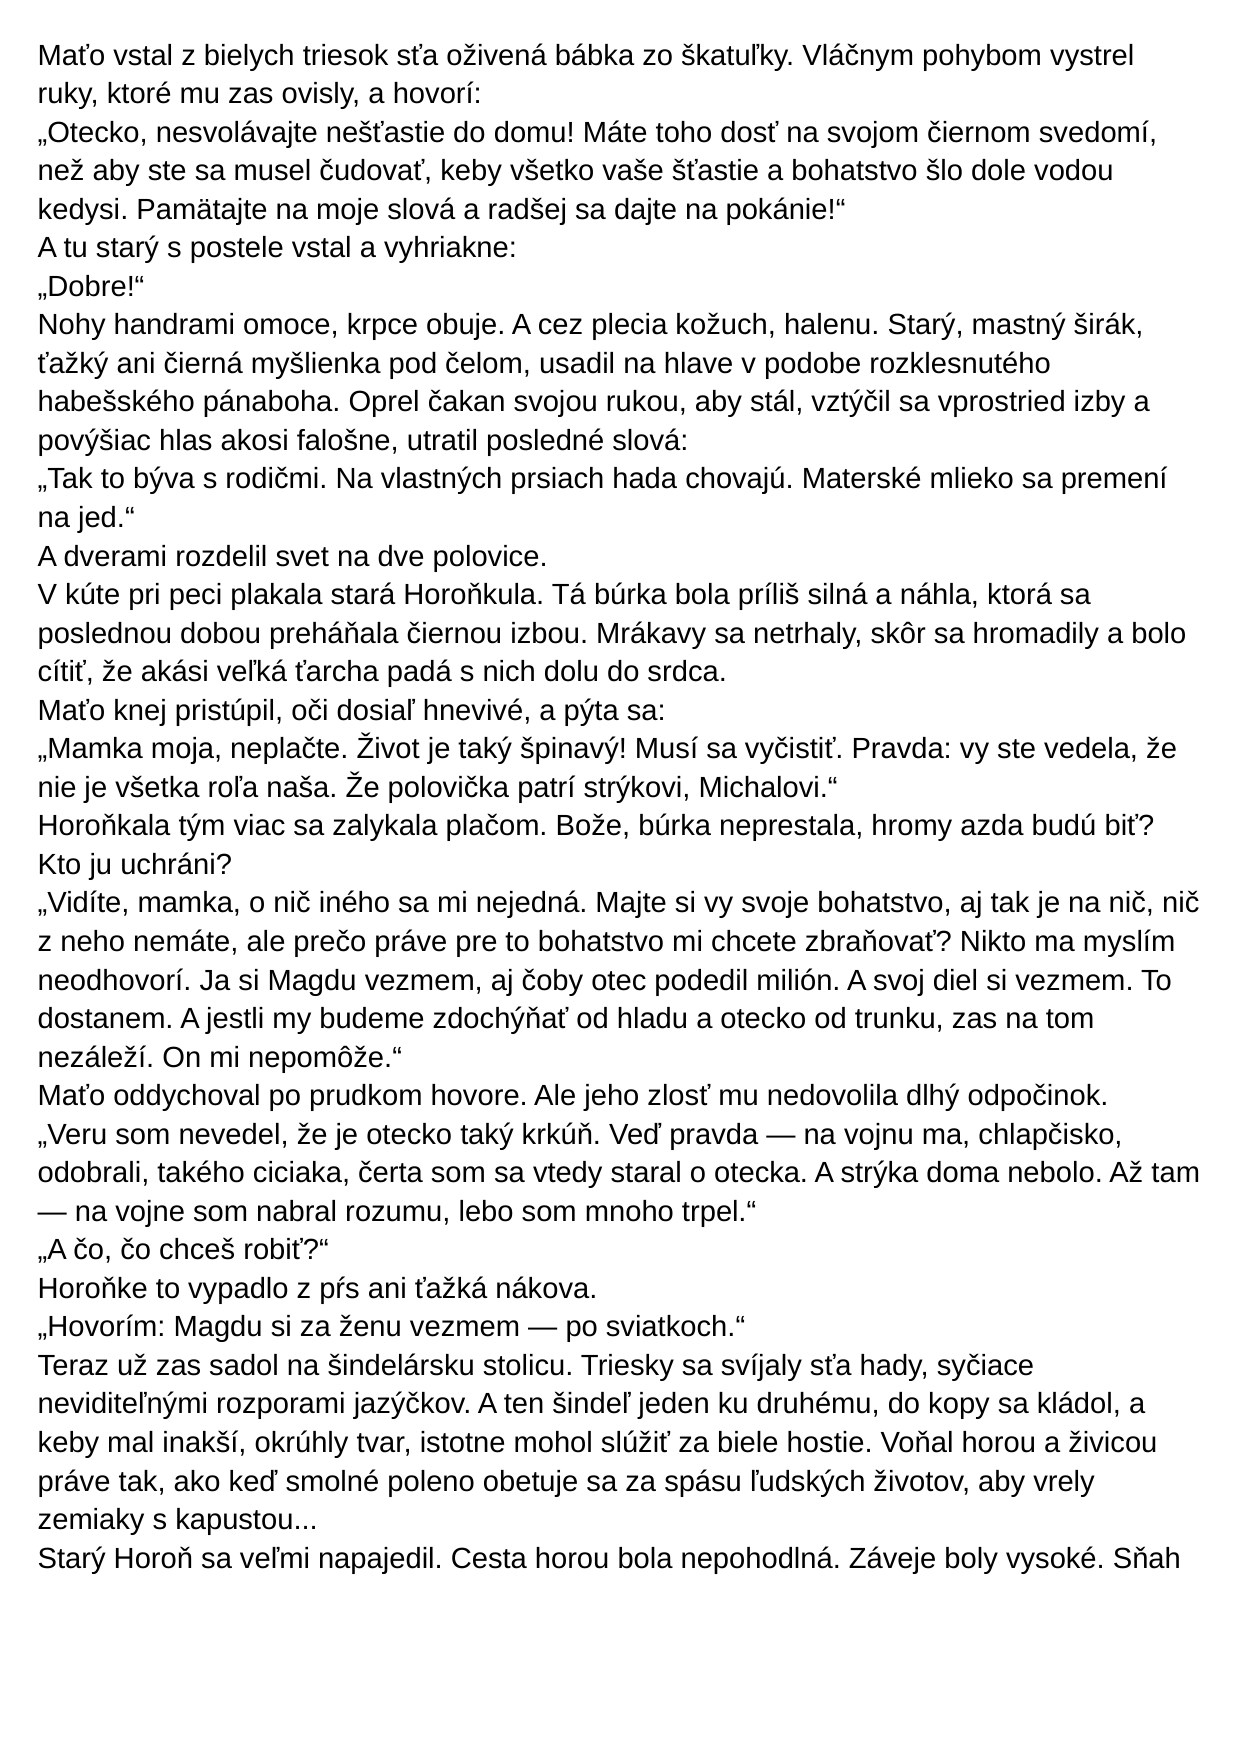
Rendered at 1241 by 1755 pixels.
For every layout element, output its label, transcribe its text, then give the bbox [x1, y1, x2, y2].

text „Tak to býva s rodičmi. Na vlastných prsiach hada chovajú. Materské mlieko sa premení na jed.“ [37, 461, 1203, 533]
text „Mamka moja, neplačte. Život je taký špinavý! Musí sa vyčistiť. Pravda: vy ste vedela, že nie je všetka roľa naša. Že polovička patrí strýkovi, Michalovi.“ [37, 731, 1203, 803]
text Horoňke to vypadlo z pŕs ani ťažká nákova. [37, 1271, 1203, 1304]
text „Veru som nevedel, že je otecko taký krkúň. Veď pravda — na vojnu ma, chlapčisko, odobrali, takého ciciaka, čerta som sa vtedy staral o otecka. A strýka doma nebolo. Až tam — na vojne som nabral rozumu, lebo som mnoho trpel.“ [37, 1117, 1203, 1227]
text Horoňkala tým viac sa zalykala plačom. Bože, búrka neprestala, hromy azda budú biť? Kto ju uchráni? [37, 808, 1203, 880]
text Starý Horoň sa veľmi napajedil. Cesta horou bola nepohodlná. Záveje boly vysoké. Sňah [37, 1541, 1203, 1574]
text „A čo, čo chceš robiť?“ [37, 1232, 1203, 1266]
text Maťo oddychoval po prudkom hovore. Ale jeho zlosť mu nedovolila dlhý odpočinok. [37, 1078, 1203, 1112]
text A tu starý s postele vstal a vyhriakne: [37, 230, 1203, 264]
text A dverami rozdelil svet na dve polovice. [37, 538, 1203, 572]
text „Otecko, nesvolávajte nešťastie do domu! Máte toho dosť na svojom čiernom svedomí, než aby ste sa musel čudovať, keby všetko vaše šťastie a bohatstvo šlo dole vodou kedysi. Pamätajte na moje slová a radšej sa dajte na pokánie!“ [37, 114, 1203, 225]
text Teraz už zas sadol na šindelársku stolicu. Triesky sa svíjaly sťa hady, syčiace neviditeľnými rozporami jazýčkov. A ten šindeľ jeden ku druhému, do kopy sa kládol, a keby mal inakší, okrúhly tvar, istotne mohol slúžiť za biele hostie. Voňal horou a živicou práve tak, ako keď smolné poleno obetuje sa za spásu ľudských životov, aby vrely zemiaky s kapustou... [37, 1348, 1203, 1536]
text „Hovorím: Magdu si za ženu vezmem — po sviatkoch.“ [37, 1309, 1203, 1343]
text Nohy handrami omoce, krpce obuje. A cez plecia kožuch, halenu. Starý, mastný širák, ťažký ani čierná myšlienka pod čelom, usadil na hlave v podobe rozklesnutého habešského pánaboha. Oprel čakan svojou rukou, aby stál, vztýčil sa vprostried izby a povýšiac hlas akosi falošne, utratil posledné slová: [37, 307, 1203, 456]
text Maťo knej pristúpil, oči dosiaľ hnevivé, a pýta sa: [37, 693, 1203, 726]
text V kúte pri peci plakala stará Horoňkula. Tá búrka bola príliš silná a náhla, ktorá sa poslednou dobou preháňala čiernou izbou. Mrákavy sa netrhaly, skôr sa hromadily a bolo cítiť, že akási veľká ťarcha padá s nich dolu do srdca. [37, 577, 1203, 688]
text „Dobre!“ [37, 269, 1203, 302]
text Maťo vstal z bielych triesok sťa oživená bábka zo škatuľky. Vláčnym pohybom vystrel ruky, ktoré mu zas ovisly, a hovorí: [37, 37, 1203, 109]
text „Vidíte, mamka, o nič iného sa mi nejedná. Majte si vy svoje bohatstvo, aj tak je na nič, nič z neho nemáte, ale prečo práve pre to bohatstvo mi chcete zbraňovať? Nikto ma myslím neodhovorí. Ja si Magdu vezmem, aj čoby otec podedil milión. A svoj diel si vezmem. To dostanem. A jestli my budeme zdochýňať od hladu a otecko od trunku, zas na tom nezáleží. On mi nepomôže.“ [37, 885, 1203, 1073]
